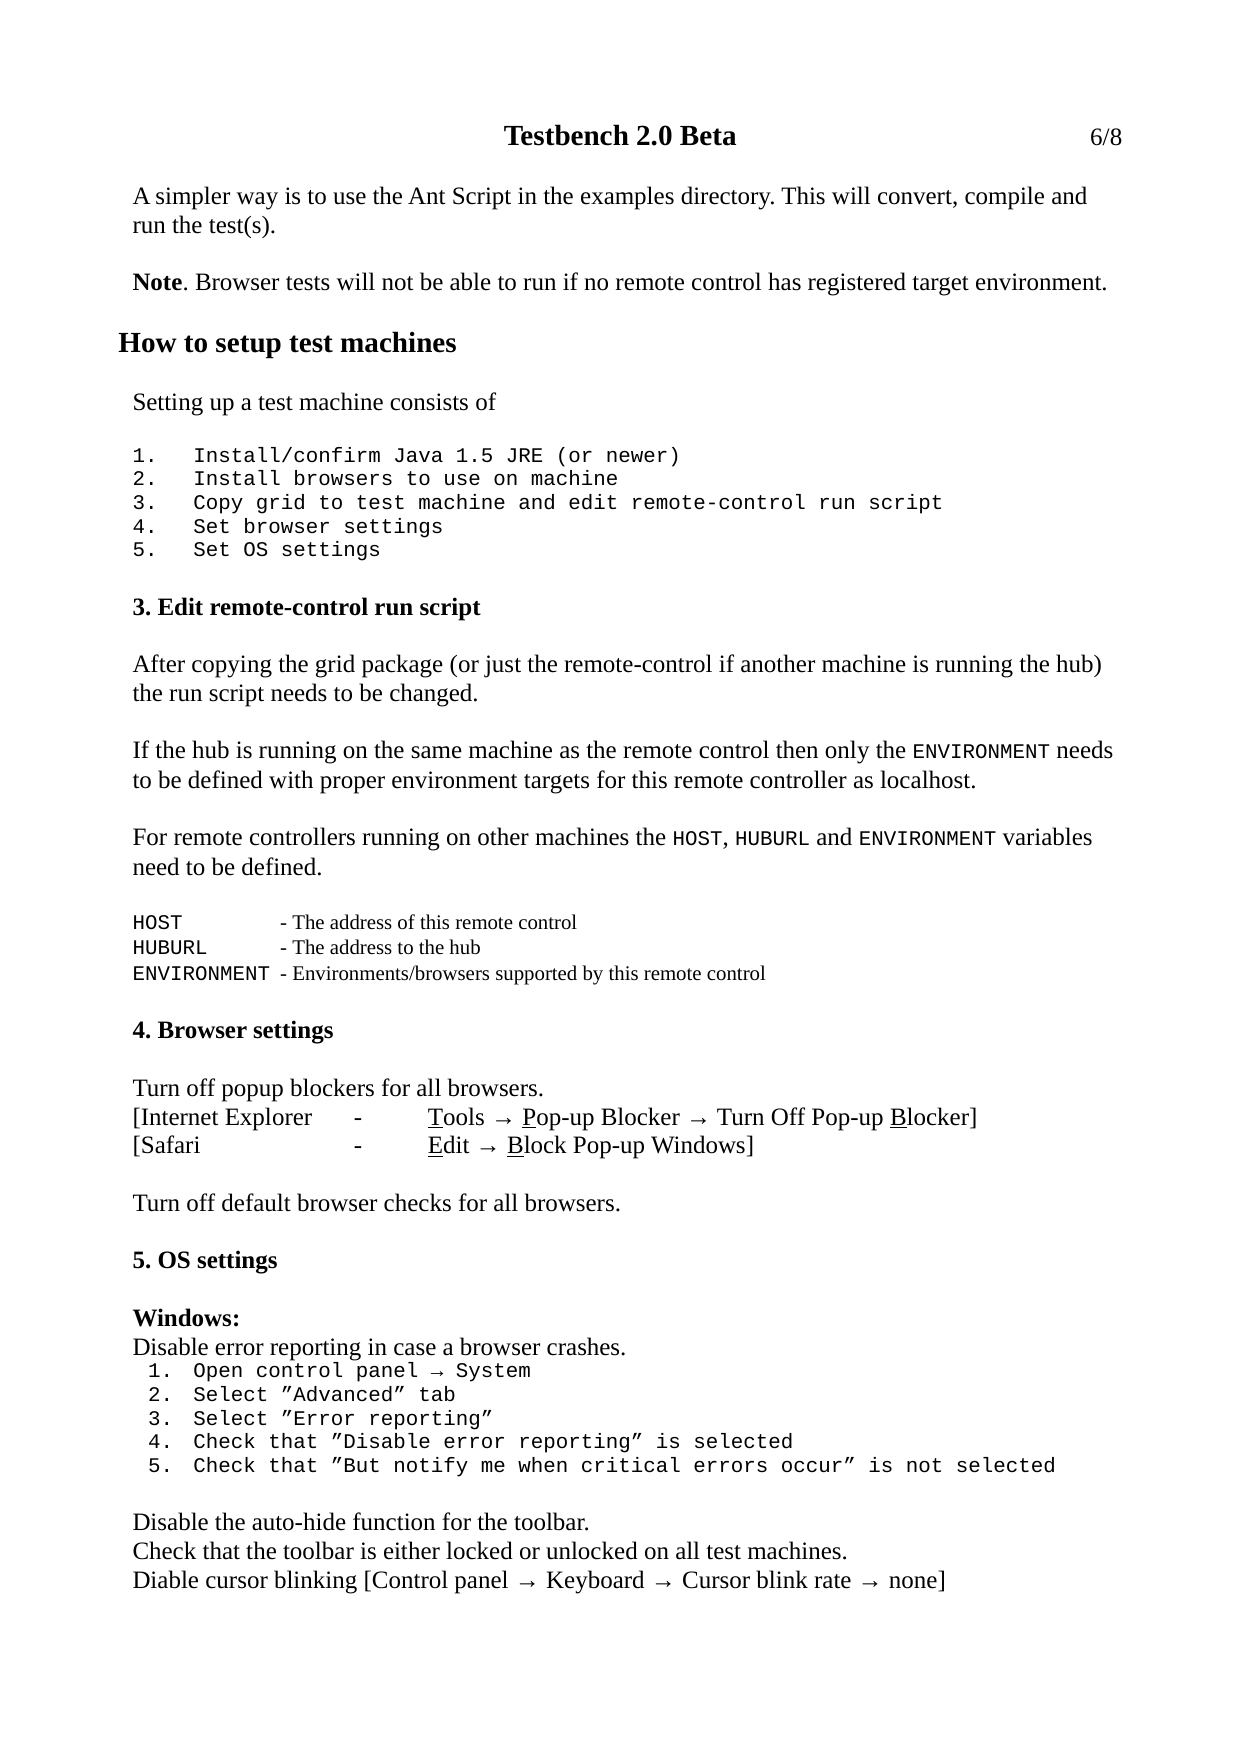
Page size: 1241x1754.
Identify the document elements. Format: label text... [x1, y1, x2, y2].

list Install browsers to use on machine [132, 468, 1122, 492]
text 4. Browser settings [132, 1016, 1122, 1044]
list Install/confirm Java 1.5 JRE (or newer) [132, 445, 1122, 468]
text A simpler way is to use the Ant Script in the examples directory. This will convert, compile and run the test(s). [132, 181, 1122, 239]
text Windows: [132, 1303, 1122, 1332]
list Select ”Advanced” tab [148, 1384, 1122, 1408]
text [Internet Explorer - Tools → Pop-up Blocker → Turn Off Pop-up Blocker] [132, 1102, 1122, 1131]
text How to setup test machines [118, 325, 1122, 358]
list Set browser settings [132, 516, 1122, 539]
list Open control panel → System [148, 1361, 1122, 1384]
text 3. Edit remote-control run script [132, 592, 1122, 620]
list Check that ”Disable error reporting” is selected [148, 1431, 1122, 1455]
text Turn off default browser checks for all browsers. [132, 1188, 1122, 1217]
text HUBURL - The address to the hub [132, 935, 1122, 961]
text If the hub is running on the same machine as the remote control then only the ENVIRONMENT needs to be defined with proper environment targets for this remote controller as localhost. [132, 735, 1122, 794]
text HOST - The address of this remote control [132, 909, 1122, 935]
text ENVIRONMENT - Environments/browsers supported by this remote control [132, 961, 1122, 987]
text For remote controllers running on other machines the HOST, HUBURL and ENVIRONMENT variables need to be defined. [132, 822, 1122, 881]
text 5. OS settings [132, 1246, 1122, 1274]
list Set OS settings [132, 539, 1122, 563]
text After copying the grid package (or just the remote-control if another machine is running the hub) the run script needs to be changed. [132, 649, 1122, 707]
text Disable the auto-hide function for the toolbar. [132, 1507, 1122, 1536]
text Disable error reporting in case a browser crashes. [132, 1332, 1122, 1361]
list Select ”Error reporting” [148, 1408, 1122, 1431]
text Check that the toolbar is either locked or unlocked on all test machines. [132, 1536, 1122, 1565]
text Diable cursor blinking [Control panel → Keyboard → Cursor blink rate → none] [132, 1565, 1122, 1594]
list Copy grid to test machine and edit remote-control run script [132, 492, 1122, 516]
text Note. Browser tests will not be able to run if no remote control has registered target environment. [132, 267, 1122, 296]
text Setting up a test machine consists of [132, 387, 1122, 416]
list Check that ”But notify me when critical errors occur” is not selected [148, 1455, 1122, 1479]
text [Safari - Edit → Block Pop-up Windows] [132, 1131, 1122, 1159]
text Turn off popup blockers for all browsers. [132, 1073, 1122, 1102]
